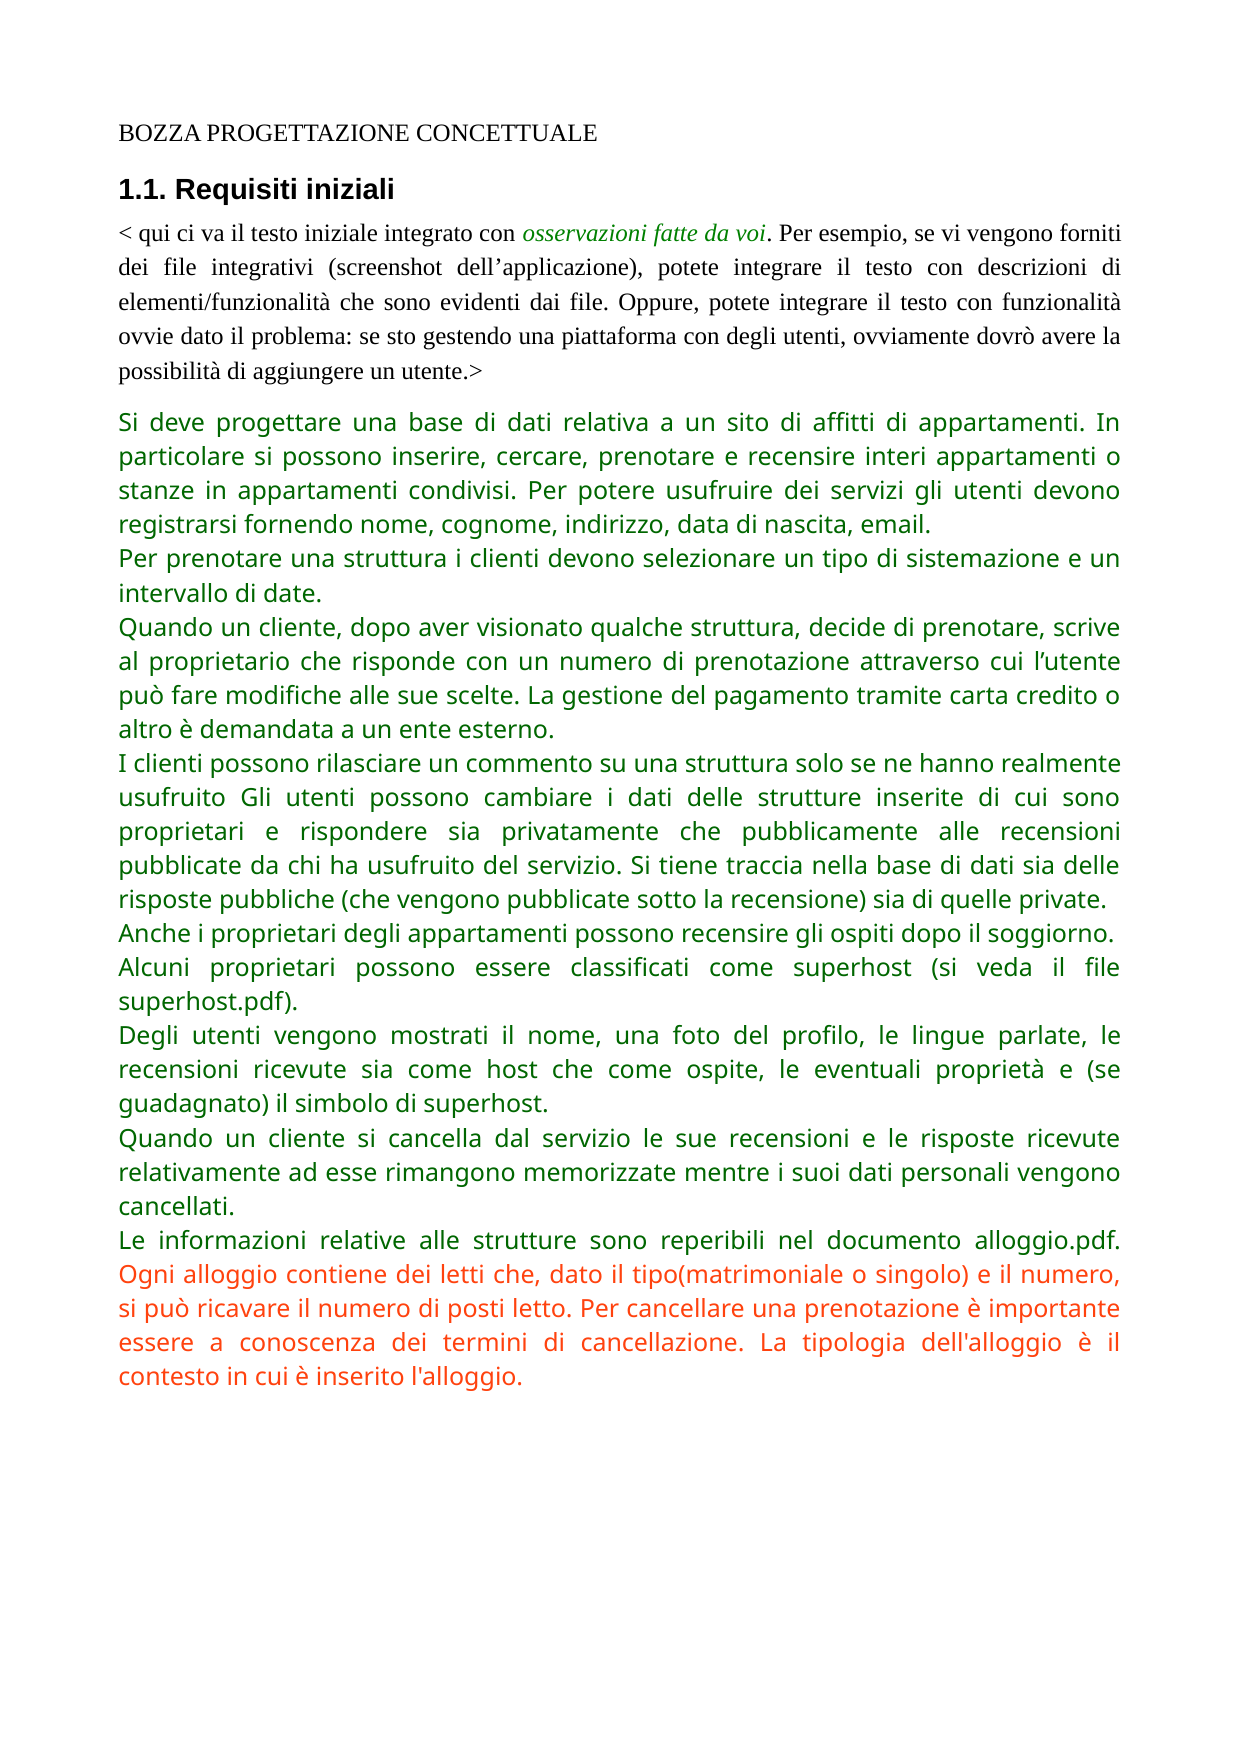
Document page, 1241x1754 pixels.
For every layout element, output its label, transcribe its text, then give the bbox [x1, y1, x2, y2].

text Si deve progettare una base di dati relativa a un sito di affitti di appartamenti. In particolare si possono inserire, cercare, prenotare e recensire interi appartamenti o stanze in appartamenti condivisi. Per potere usufruire dei servizi gli utenti devono registrarsi fornendo nome, cognome, indirizzo, data di nascita, email. [118, 405, 1122, 541]
text Alcuni proprietari possono essere classificati come superhost (si veda il file superhost.pdf). [118, 950, 1122, 1018]
text Le informazioni relative alle strutture sono reperibili nel documento alloggio.pdf. Ogni alloggio contiene dei letti che, dato il tipo(matrimoniale o singolo) e il numero, si può ricavare il numero di posti letto. Per cancellare una prenotazione è importante essere a conoscenza dei termini di cancellazione. La tipologia dell'alloggio è il contesto in cui è inserito l'alloggio. [118, 1222, 1122, 1393]
text < qui ci va il testo iniziale integrato con osservazioni fatte da voi. Per esempio, se vi vengono forniti dei file integrativi (screenshot dell’applicazione), potete integrare il testo con descrizioni di elementi/funzionalità che sono evidenti dai file. Oppure, potete integrare il testo con funzionalità ovvie dato il problema: se sto gestendo una piattaforma con degli utenti, ovviamente dovrò avere la possibilità di aggiungere un utente.> [118, 218, 1122, 384]
text Per prenotare una struttura i clienti devono selezionare un tipo di sistemazione e un intervallo di date. [118, 541, 1122, 609]
text I clienti possono rilasciare un commento su una struttura solo se ne hanno realmente usufruito Gli utenti possono cambiare i dati delle strutture inserite di cui sono proprietari e rispondere sia privatamente che pubblicamente alle recensioni pubblicate da chi ha usufruito del servizio. Si tiene traccia nella base di dati sia delle risposte pubbliche (che vengono pubblicate sotto la recensione) sia di quelle private. [118, 746, 1122, 916]
text Quando un cliente si cancella dal servizio le sue recensioni e le risposte ricevute relativamente ad esse rimangono memorizzate mentre i suoi dati personali vengono cancellati. [118, 1120, 1122, 1222]
text Anche i proprietari degli appartamenti possono recensire gli ospiti dopo il soggiorno. [118, 916, 1122, 950]
text Quando un cliente, dopo aver visionato qualche struttura, decide di prenotare, scrive al proprietario che risponde con un numero di prenotazione attraverso cui l’utente può fare modifiche alle sue scelte. La gestione del pagamento tramite carta credito o altro è demandata a un ente esterno. [118, 609, 1122, 746]
text BOZZA PROGETTAZIONE CONCETTUALE [118, 118, 1122, 147]
text Degli utenti vengono mostrati il nome, una foto del profilo, le lingue parlate, le recensioni ricevute sia come host che come ospite, le eventuali proprietà e (se guadagnato) il simbolo di superhost. [118, 1018, 1122, 1120]
subtitle 1.1. Requisiti iniziali [118, 172, 1122, 205]
